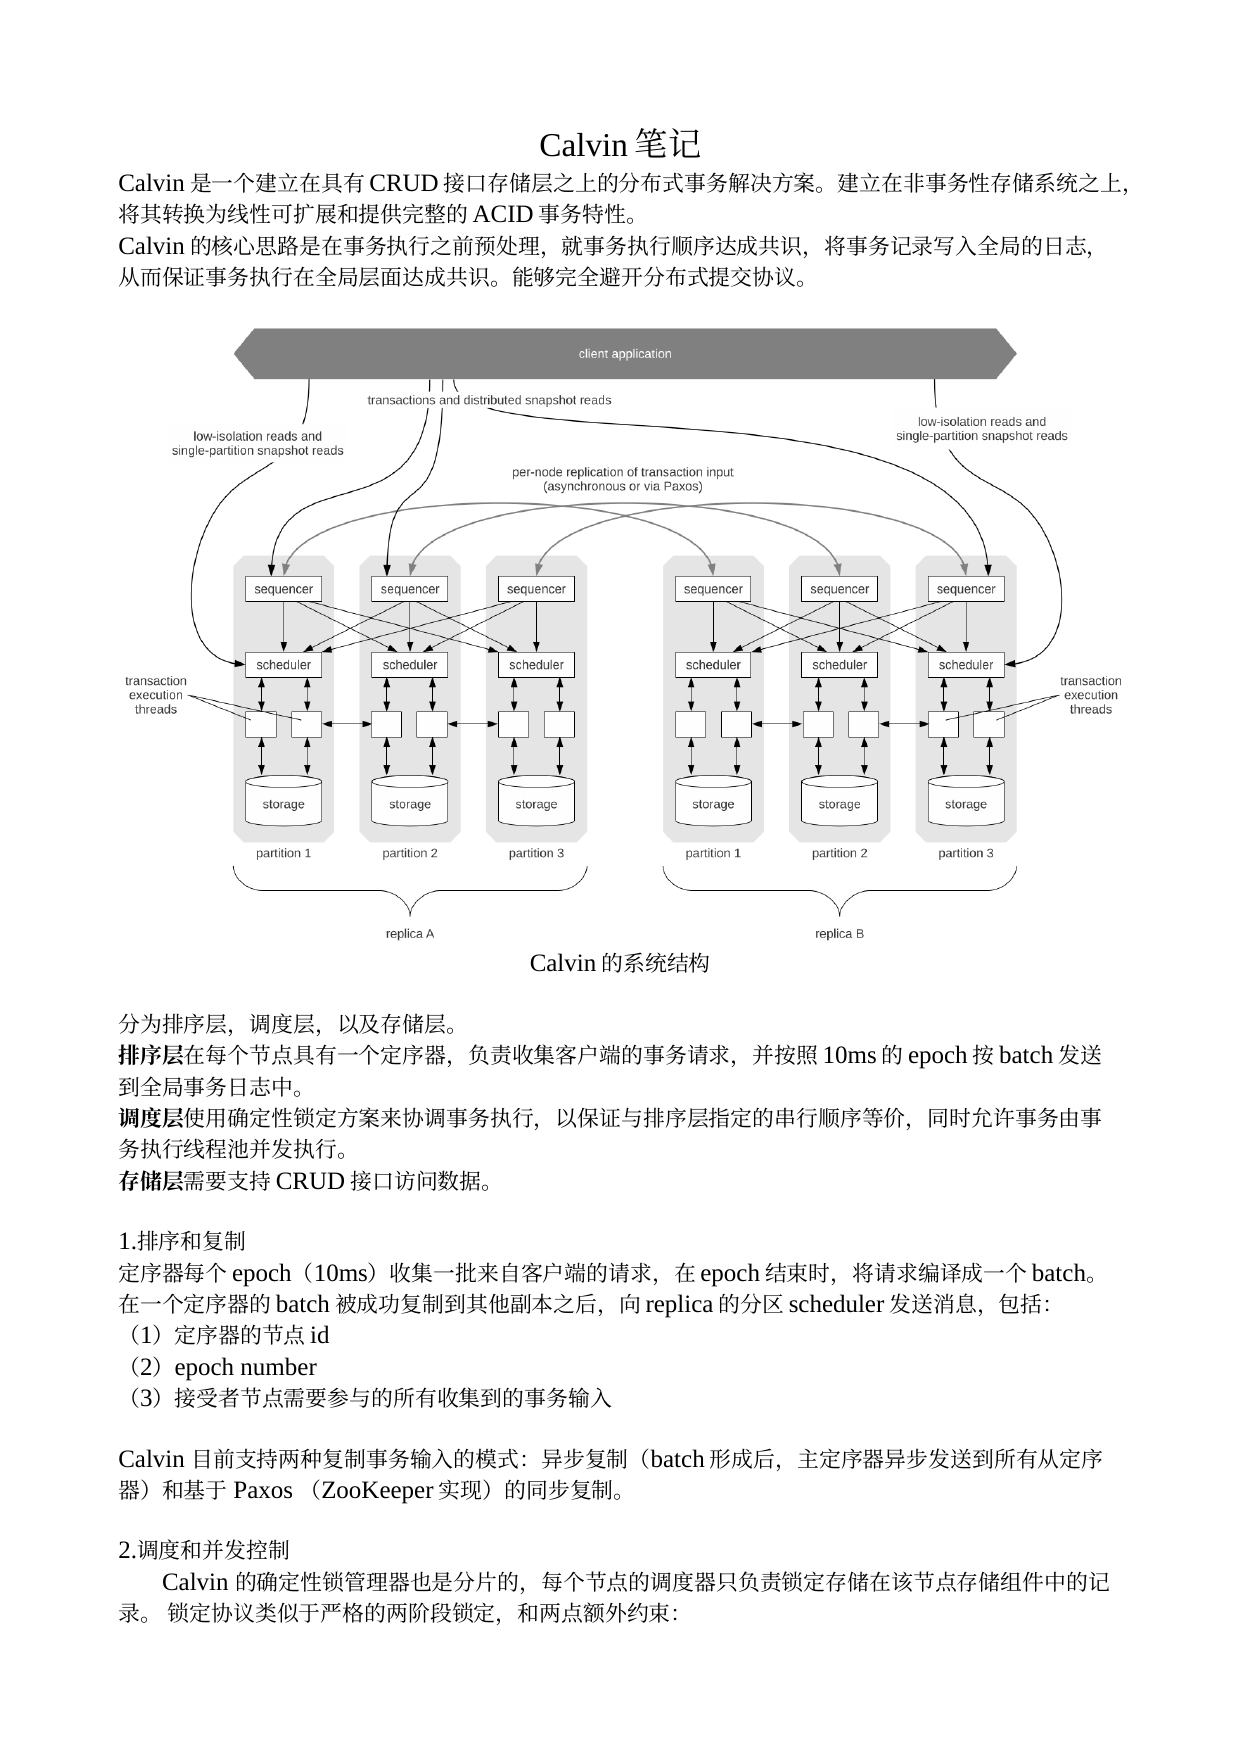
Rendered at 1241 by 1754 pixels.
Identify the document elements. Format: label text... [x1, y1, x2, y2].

text Calvin 的确定性锁管理器也是分片的，每个节点的调度器只负责锁定存储在该节点存储组件中的记录。 锁定协议类似于严格的两阶段锁定，和两点额外约束： [118, 1565, 1122, 1628]
text （2）epoch number [118, 1350, 1122, 1382]
text 存储层需要支持CRUD接口访问数据。 [118, 1164, 1122, 1196]
text Calvin是一个建立在具有CRUD接口存储层之上的分布式事务解决方案。建立在非事务性存储系统之上，将其转换为线性可扩展和提供完整的ACID事务特性。 [118, 166, 1122, 229]
text 2.调度和并发控制 [118, 1533, 1122, 1565]
text Calvin的系统结构 [118, 947, 1122, 978]
text Calvin笔记 [118, 118, 1122, 166]
text 排序层在每个节点具有一个定序器，负责收集客户端的事务请求，并按照10ms的epoch按batch发送到全局事务日志中。 [118, 1038, 1122, 1101]
text Calvin的核心思路是在事务执行之前预处理，就事务执行顺序达成共识，将事务记录写入全局的日志，从而保证事务执行在全局层面达成共识。能够完全避开分布式提交协议。 [118, 229, 1122, 292]
text 1.排序和复制 [118, 1224, 1122, 1256]
text （1）定序器的节点id [118, 1319, 1122, 1350]
text Calvin 目前支持两种复制事务输入的模式：异步复制（batch形成后，主定序器异步发送到所有从定序器）和基于 Paxos （ZooKeeper实现）的同步复制。 [118, 1442, 1122, 1505]
text （3）接受者节点需要参与的所有收集到的事务输入 [118, 1382, 1122, 1413]
text 分为排序层，调度层，以及存储层。 [118, 1007, 1122, 1038]
text 定序器每个epoch（10ms）收集一批来自客户端的请求，在epoch结束时，将请求编译成一个batch。在一个定序器的batch被成功复制到其他副本之后，向replica的分区scheduler发送消息，包括： [118, 1256, 1122, 1319]
picture [118, 320, 1123, 947]
text 调度层使用确定性锁定方案来协调事务执行，以保证与排序层指定的串行顺序等价，同时允许事务由事务执行线程池并发执行。 [118, 1101, 1122, 1164]
